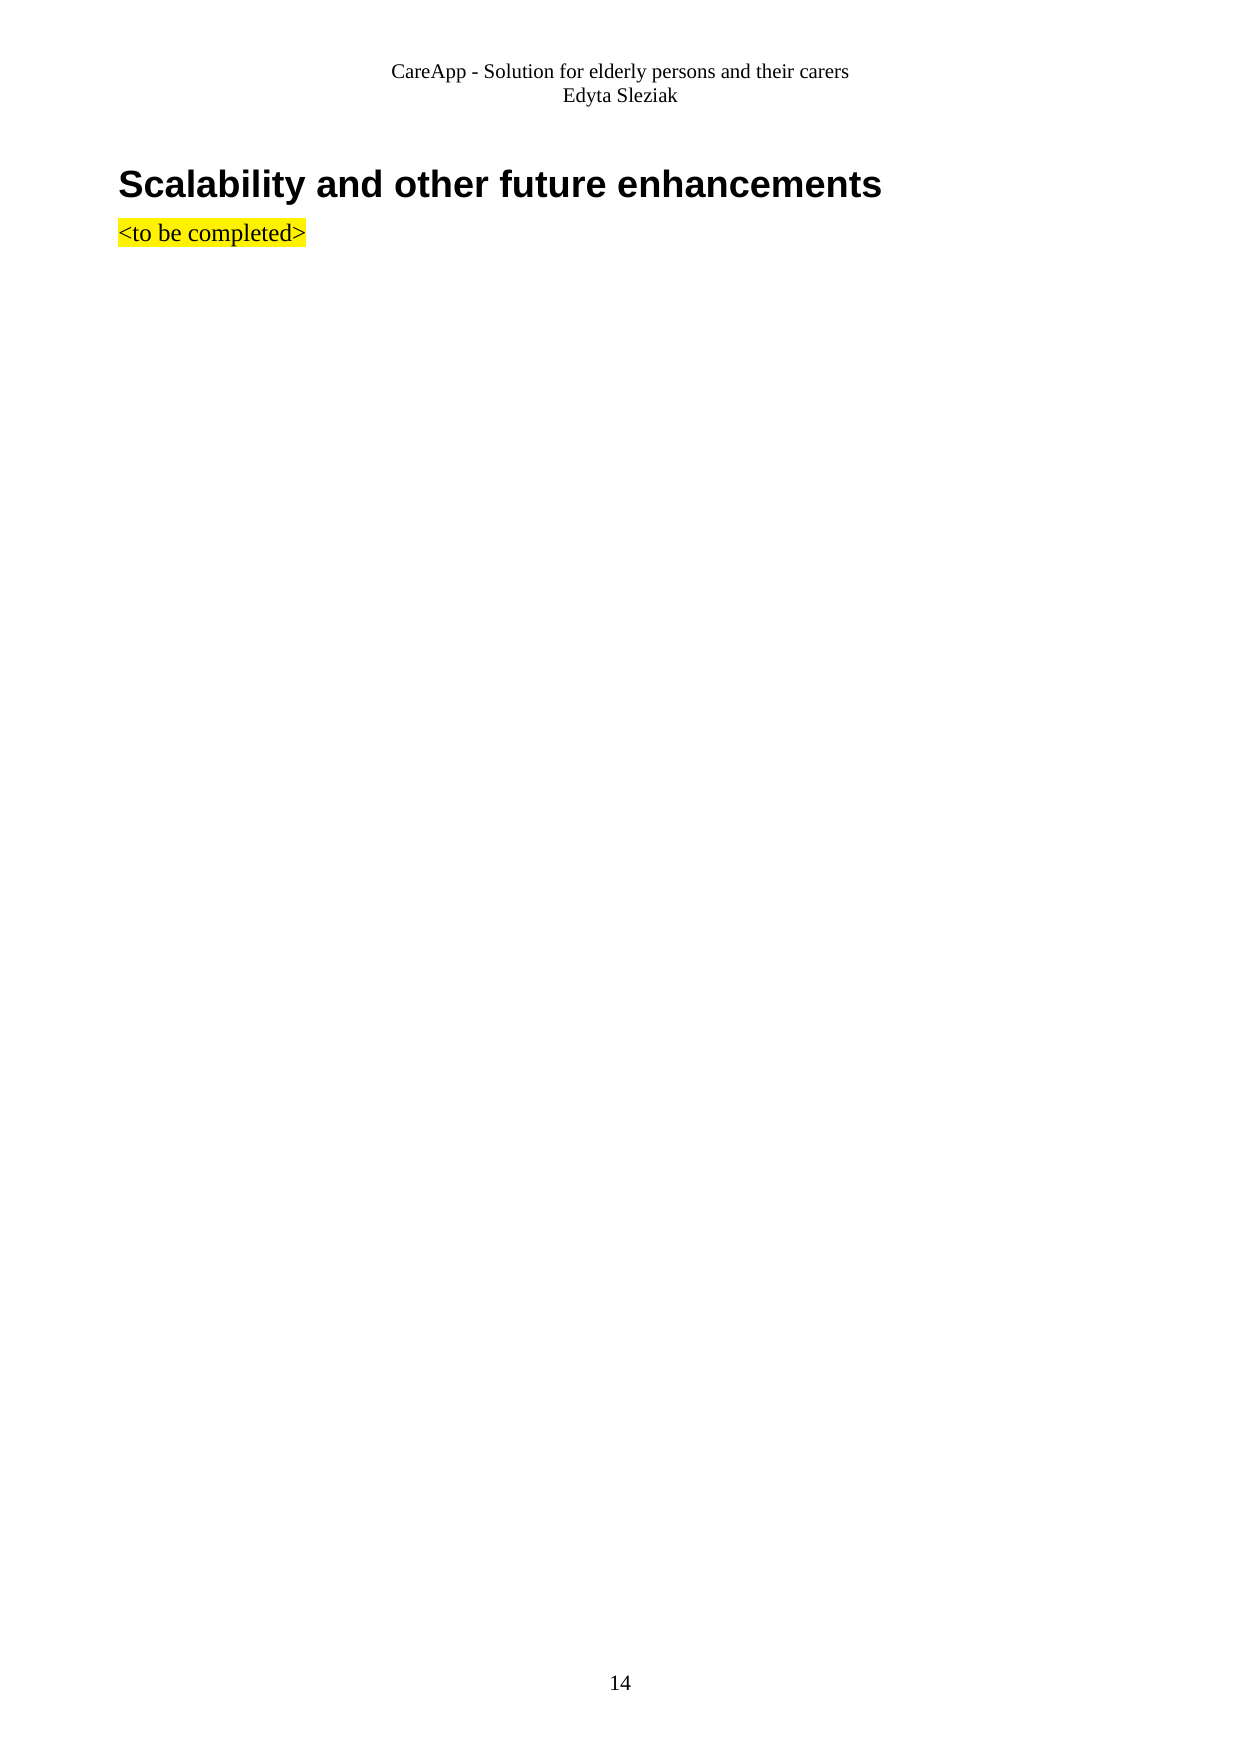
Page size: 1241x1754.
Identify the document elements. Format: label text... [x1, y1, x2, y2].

text <to be completed> [118, 218, 1122, 247]
subtitle Scalability and other future enhancements [118, 162, 1122, 205]
